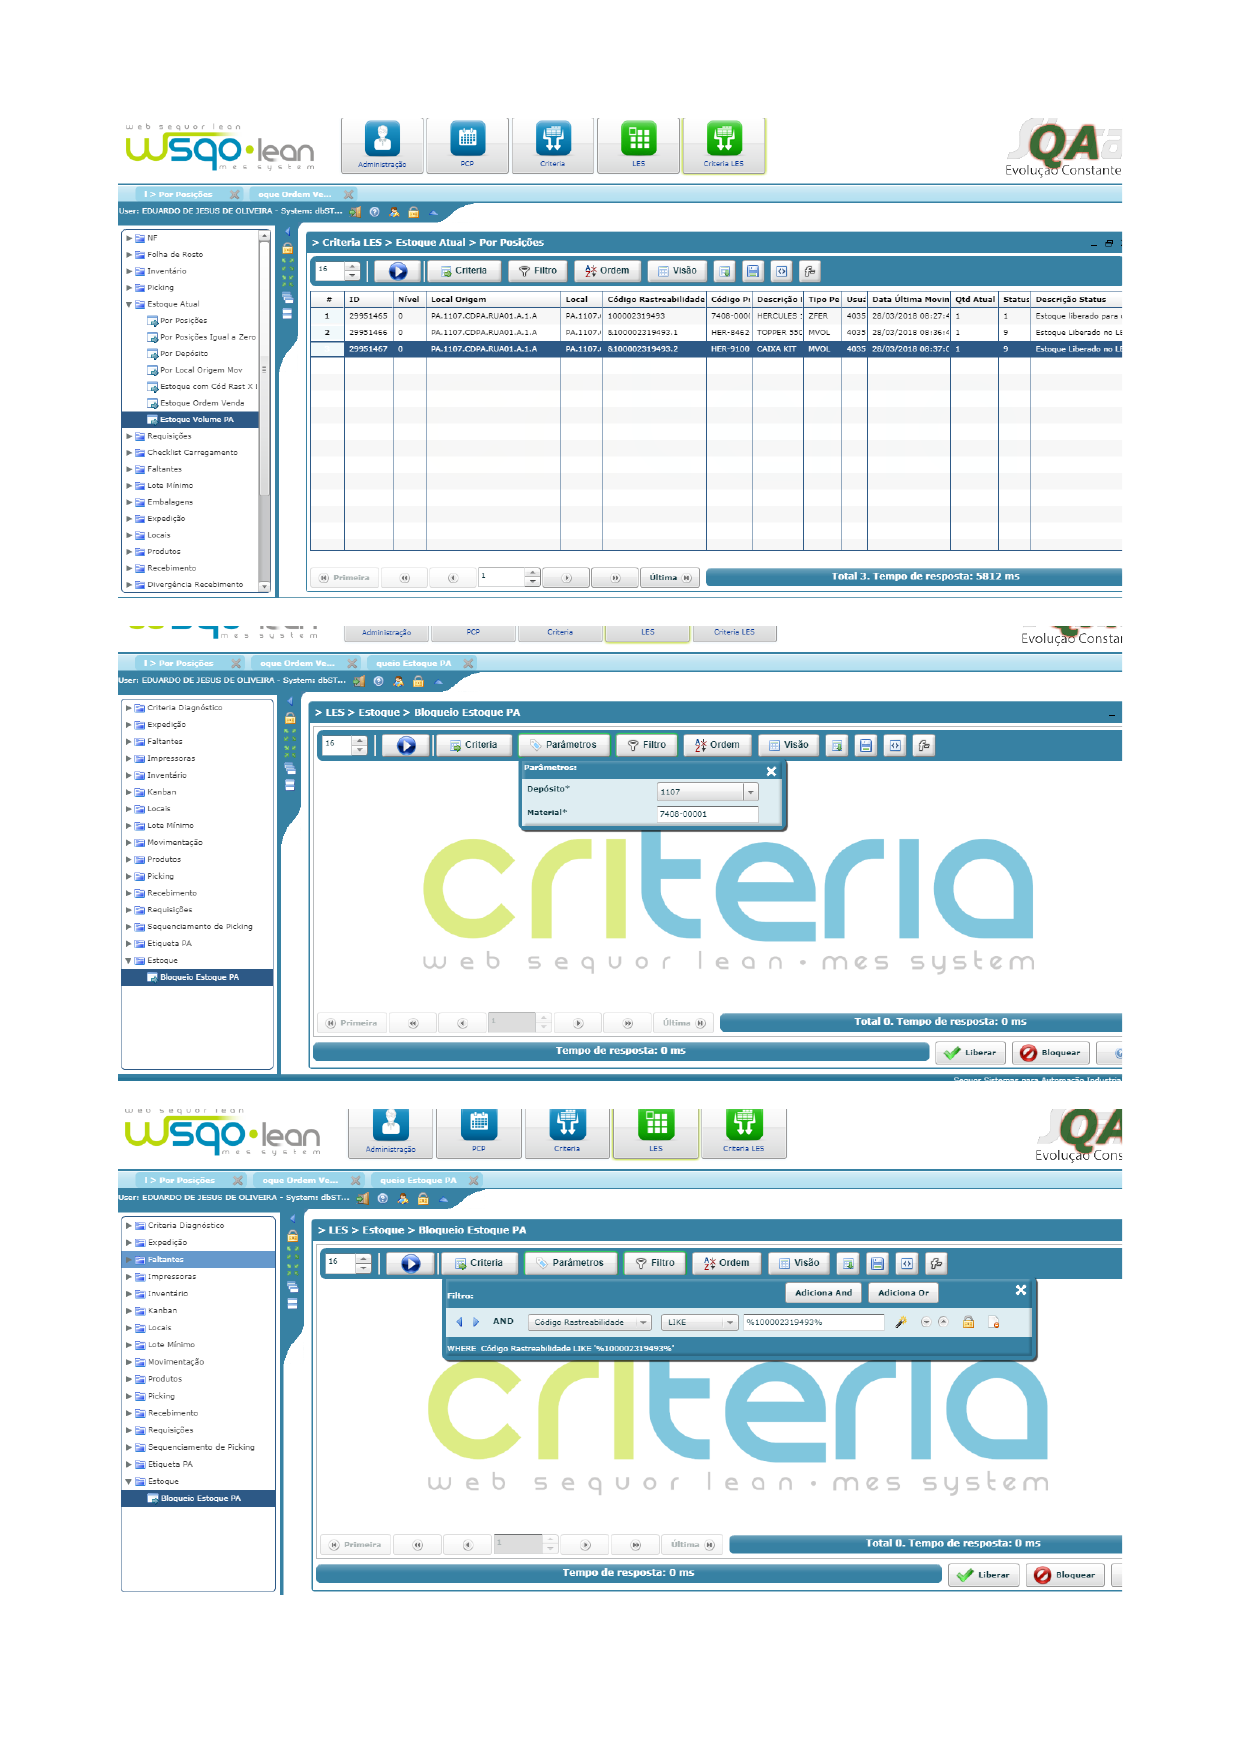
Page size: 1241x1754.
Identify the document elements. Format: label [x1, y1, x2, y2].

picture [118, 118, 1123, 598]
picture [118, 626, 1123, 1081]
picture [118, 1109, 1123, 1595]
